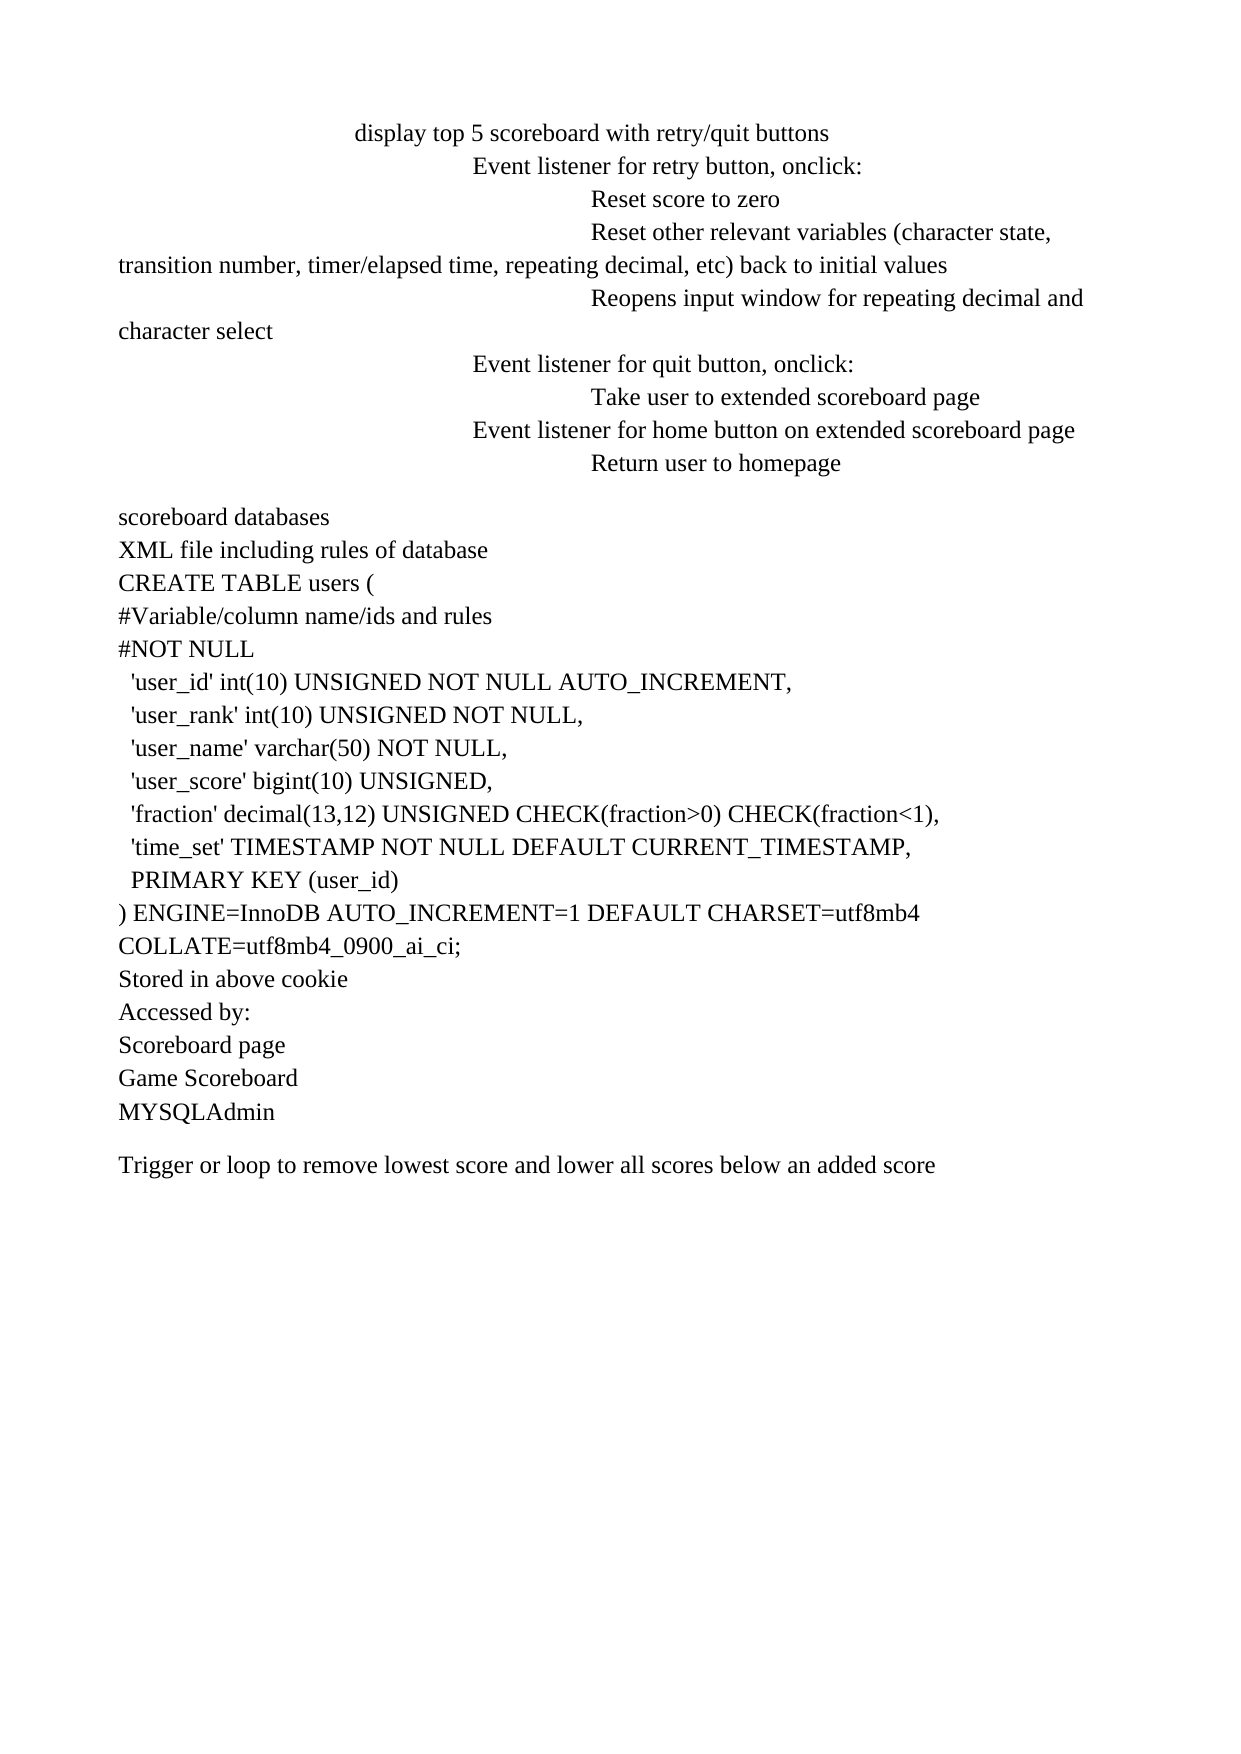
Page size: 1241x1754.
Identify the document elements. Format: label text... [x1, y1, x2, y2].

text Trigger or loop to remove lowest score and lower all scores below an added score [118, 1150, 1122, 1179]
text scoreboard databases XML file including rules of database CREATE TABLE users ( #Variable/column name/ids and rules #NOT NULL 'user_id' int(10) UNSIGNED NOT NULL AUTO_INCREMENT, 'user_rank' int(10) UNSIGNED NOT NULL, 'user_name' varchar(50) NOT NULL, 'user_score' bigint(10) UNSIGNED, 'fraction' decimal(13,12) UNSIGNED CHECK(fraction>0) CHECK(fraction<1), 'time_set' TIMESTAMP NOT NULL DEFAULT CURRENT_TIMESTAMP, PRIMARY KEY (user_id) ) ENGINE=InnoDB AUTO_INCREMENT=1 DEFAULT CHARSET=utf8mb4 COLLATE=utf8mb4_0900_ai_ci; Stored in above cookie Accessed by: Scoreboard page Game Scoreboard MYSQLAdmin [118, 502, 1122, 1125]
text display top 5 scoreboard with retry/quit buttons Event listener for retry button, onclick: Reset score to zero Reset other relevant variables (character state, transition number, timer/elapsed time, repeating decimal, etc) back to initial values Reopens input window for repeating decimal and character select Event listener for quit button, onclick: Take user to extended scoreboard page Event listener for home button on extended scoreboard page Return user to homepage [118, 118, 1122, 477]
